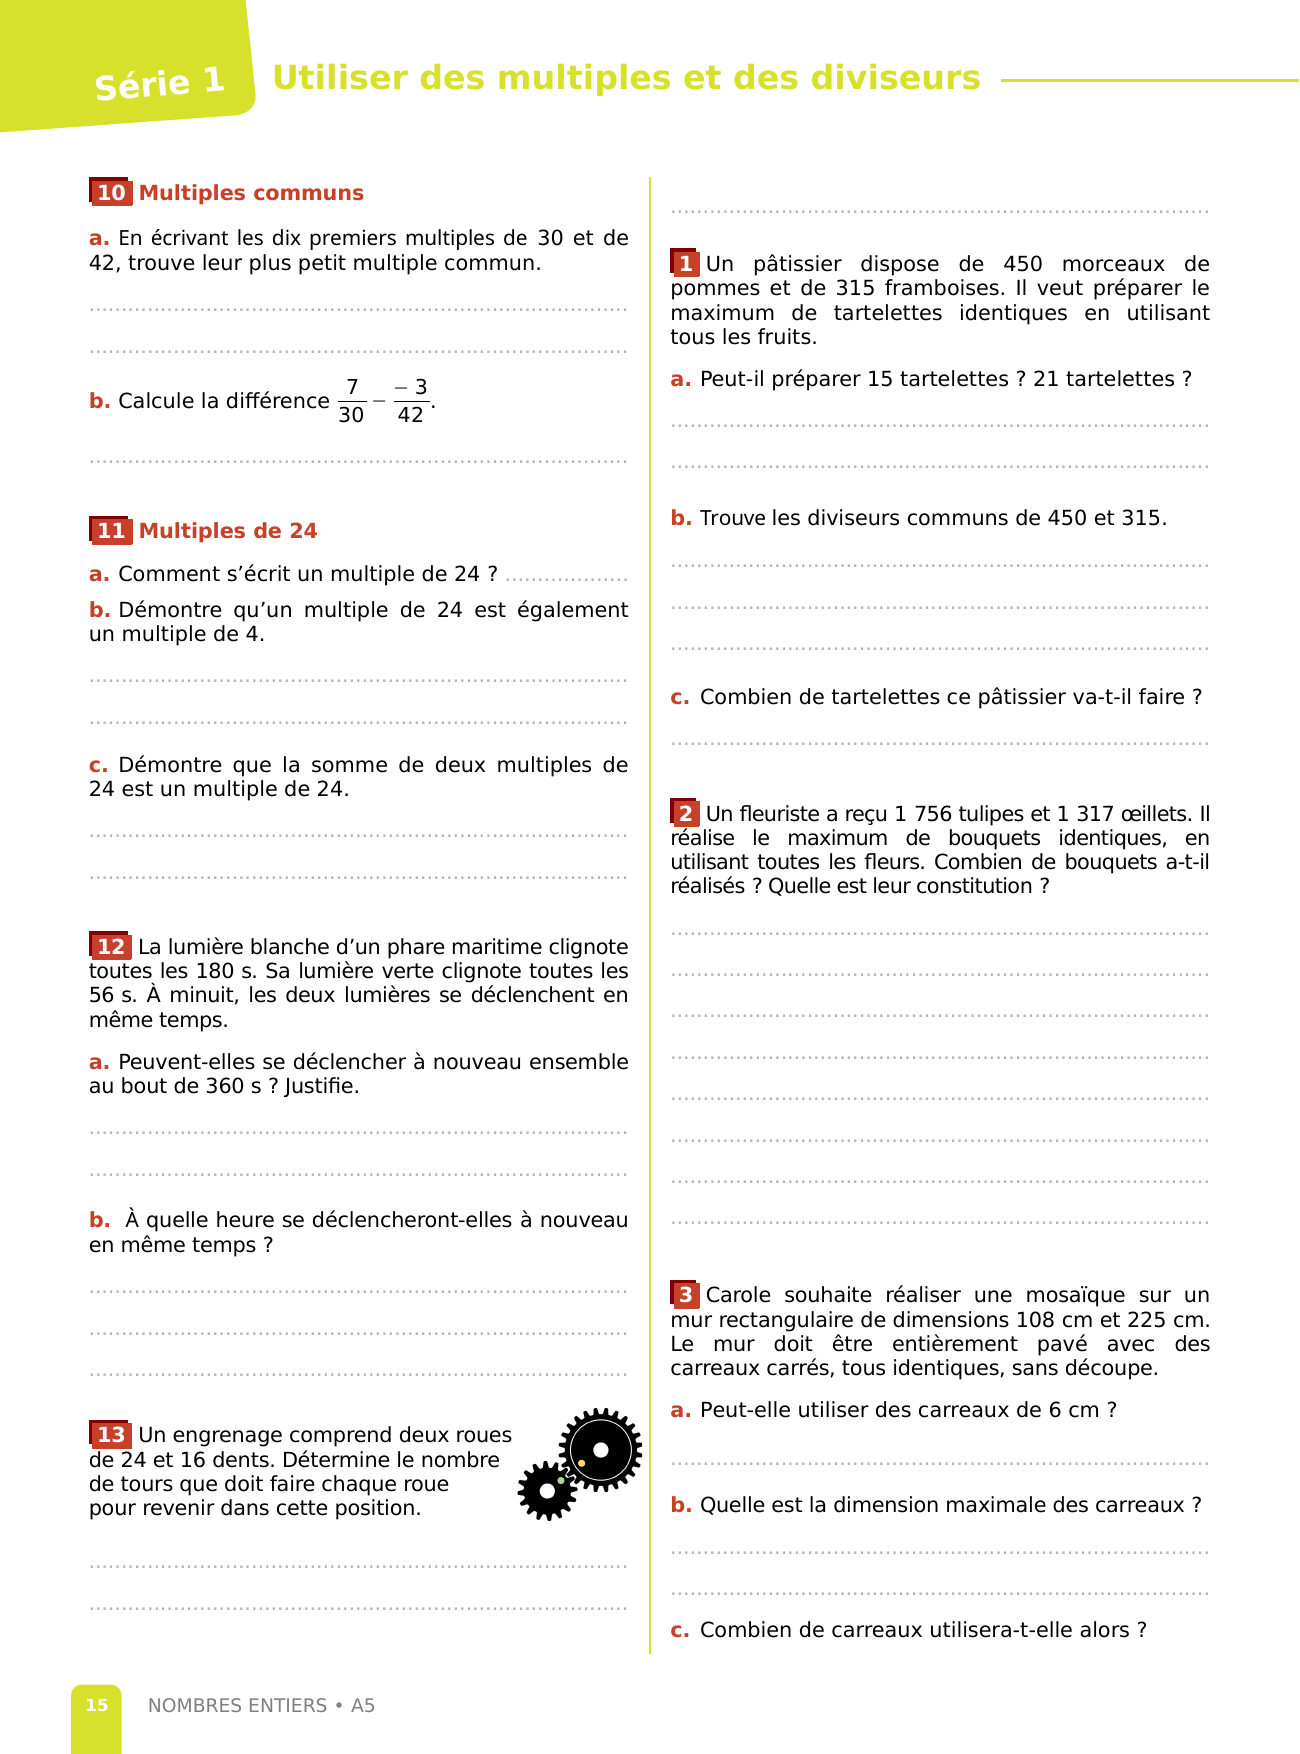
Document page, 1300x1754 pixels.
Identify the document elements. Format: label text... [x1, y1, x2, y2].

subtitle Un pâtissier dispose de 450 morceaux de pommes et de 315 framboises. Il veut préparer le maximum de tartelettes identiques en utilisant tous les fruits. [670, 248, 1211, 349]
list Peut-il préparer 15 tartelettes ? 21 tartelettes ? [670, 367, 1211, 391]
list Comment s’écrit un multiple de 24 ? [88, 562, 629, 586]
list Trouve les diviseurs communs de 450 et 315. [670, 503, 1211, 532]
list Calcule la différence . [88, 376, 629, 427]
list Démontre que la somme de deux multiples de 24 est un multiple de 24. [88, 753, 629, 801]
list En écrivant les dix premiers multiples de 30 et de 42, trouve leur plus petit multiple commun. [88, 223, 629, 275]
subtitle Carole souhaite réaliser une mosaïque sur un mur rectangulaire de dimensions 108 cm et 225 cm. Le mur doit être entièrement pavé avec des carreaux carrés, tous identiques, sans découpe. [670, 1280, 1211, 1381]
list Démontre qu’un multiple de 24 est également un multiple de 4. [88, 598, 629, 646]
list Combien de carreaux utilisera-t-elle alors ? [670, 1618, 1211, 1643]
subtitle La lumière blanche d’un phare maritime clignote toutes les 180 s. Sa lumière verte clignote toutes les 56 s. À minuit, les deux lumières se déclenchent en même temps. [88, 931, 629, 1032]
list Combien de tartelettes ce pâtissier va-t-il faire ? [670, 685, 1211, 709]
list Peuvent-elles se déclencher à nouveau ensemble au bout de 360 s ? Justifie. [88, 1050, 629, 1098]
list Peut-elle utiliser des carreaux de 6 cm ? [670, 1398, 1211, 1423]
list À quelle heure se déclencheront-elles à nouveau en même temps ? [88, 1205, 629, 1257]
subtitle Multiples communs [128, 177, 629, 205]
subtitle Un engrenage comprend deux roues de 24 et 16 dents. Détermine le nombre de tours que doit faire chaque roue pour revenir dans cette position. [88, 1420, 517, 1521]
picture [517, 1408, 643, 1521]
subtitle Un fleuriste a reçu 1 756 tulipes et 1 317 œillets. Il réalise le maximum de bouquets identiques, en utilisant toutes les fleurs. Combien de bouquets a-t-il réalisés ? Quelle est leur constitution ? [670, 798, 1211, 899]
list Quelle est la dimension maximale des carreaux ? [670, 1494, 1211, 1518]
subtitle Multiples de 24 [128, 516, 629, 544]
